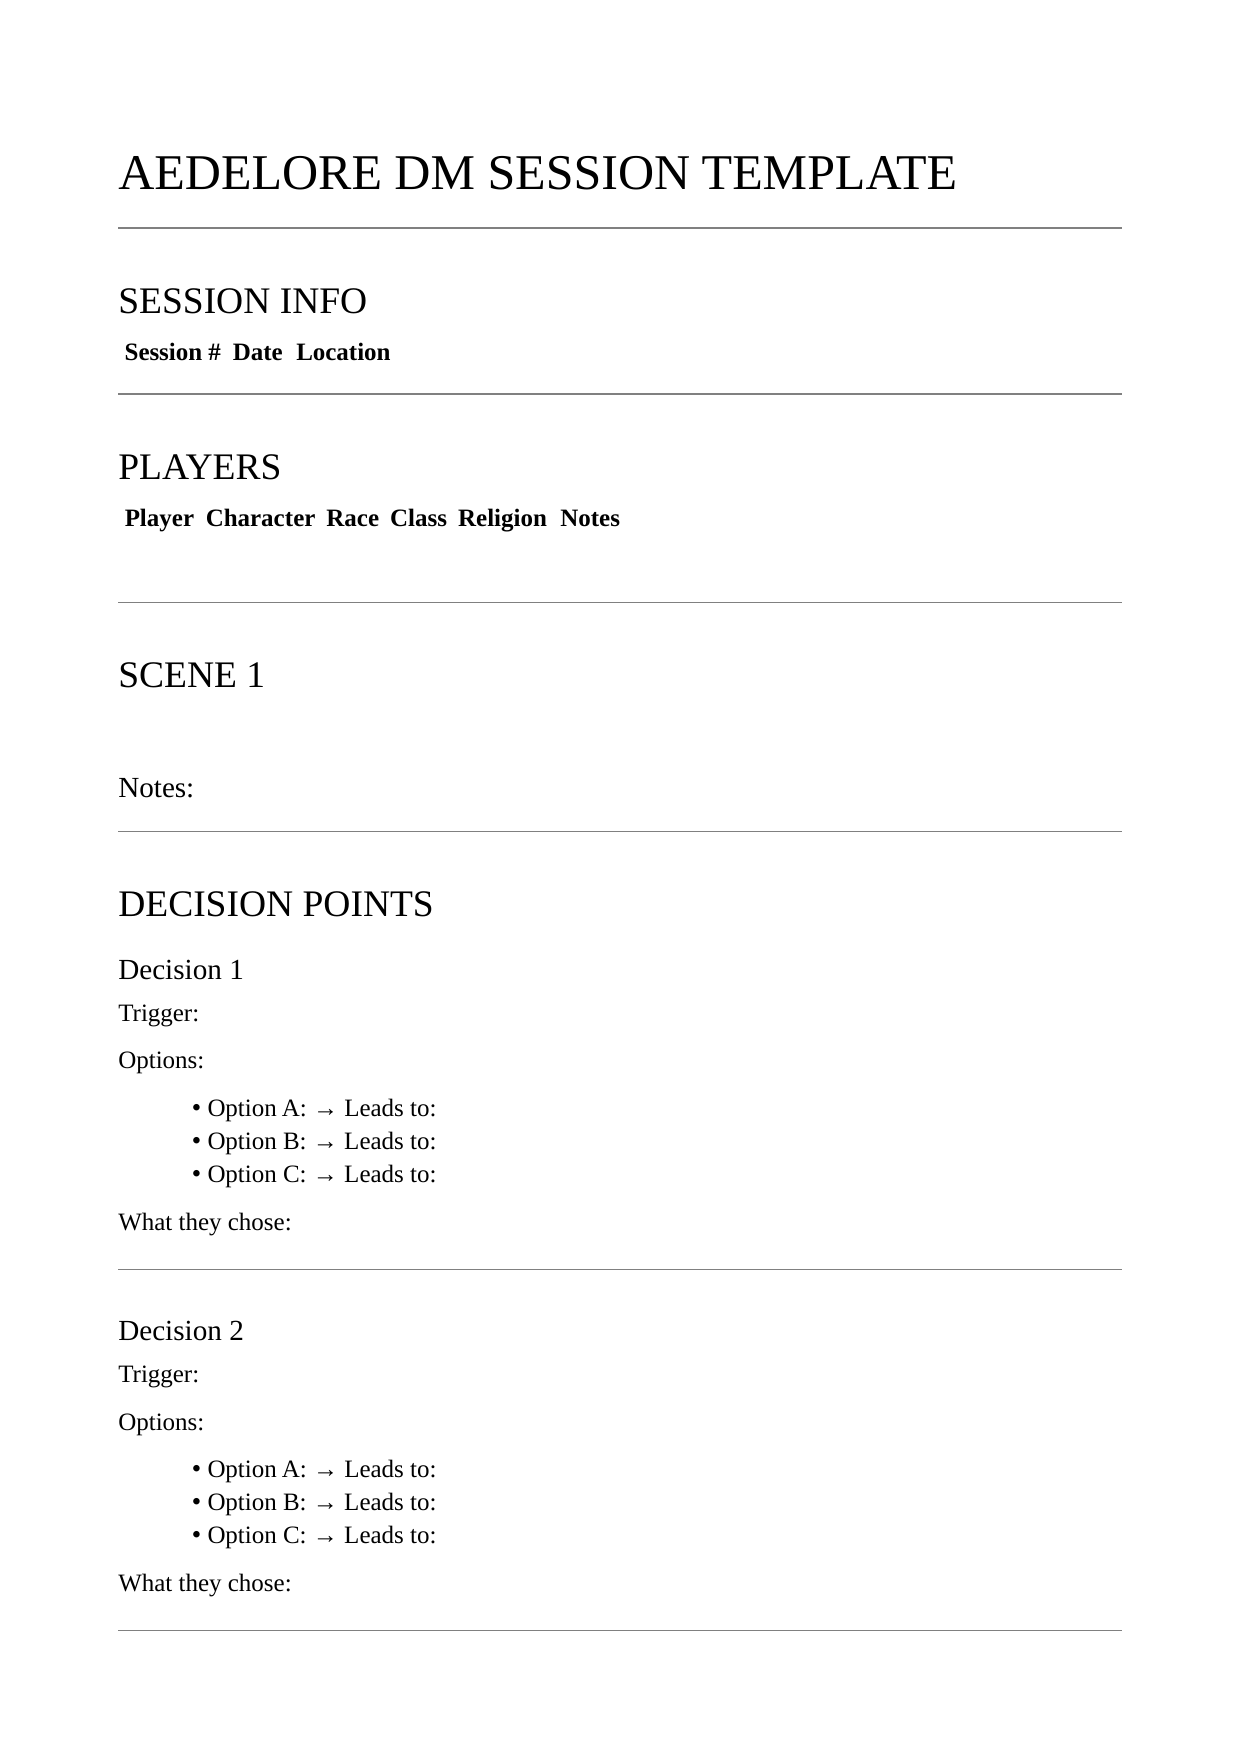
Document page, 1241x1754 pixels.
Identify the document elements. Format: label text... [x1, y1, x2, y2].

table_cell [200, 534, 321, 545]
list Option B: → Leads to: [118, 1126, 1122, 1155]
subtitle PLAYERS [118, 444, 1122, 487]
text What they chose: [118, 1207, 1122, 1235]
table_cell [552, 556, 628, 566]
subtitle SESSION INFO [118, 278, 1122, 321]
table_cell [552, 545, 628, 556]
table_cell [321, 534, 384, 545]
table_cell [118, 577, 200, 587]
table_cell [453, 556, 552, 566]
subtitle AEDELORE DM SESSION TEMPLATE [118, 143, 1122, 201]
table_header Class [385, 500, 452, 534]
table_header Race [321, 500, 384, 534]
table_header Date [227, 334, 288, 368]
table_cell [118, 534, 200, 545]
table_cell [200, 577, 321, 587]
table_cell [200, 566, 321, 577]
table_cell [227, 369, 288, 379]
table_cell [453, 534, 552, 545]
table_cell [118, 556, 200, 566]
list Option B: → Leads to: [118, 1487, 1122, 1516]
table_header Religion [453, 500, 552, 534]
text Trigger: [118, 998, 1122, 1027]
table_cell [385, 545, 452, 556]
list Option A: → Leads to: [118, 1454, 1122, 1483]
table_cell [385, 556, 452, 566]
table_cell [321, 577, 384, 587]
list Option C: → Leads to: [118, 1159, 1122, 1188]
text Trigger: [118, 1359, 1122, 1388]
table_header Notes [552, 500, 628, 534]
table_cell [453, 545, 552, 556]
list Option A: → Leads to: [118, 1093, 1122, 1122]
table_header Player [118, 500, 200, 534]
table_header Character [200, 500, 321, 534]
text Options: [118, 1045, 1122, 1074]
table_header Location [288, 334, 398, 368]
table_cell [385, 534, 452, 545]
table_cell [453, 577, 552, 587]
text What they chose: [118, 1568, 1122, 1597]
subtitle Decision 2 [118, 1313, 1122, 1347]
table_cell [118, 369, 227, 379]
text Options: [118, 1407, 1122, 1436]
subtitle SCENE 1 [118, 653, 1122, 696]
table_cell [552, 566, 628, 577]
table_cell [552, 534, 628, 545]
table_cell [453, 566, 552, 577]
table_cell [321, 545, 384, 556]
table_cell [321, 566, 384, 577]
table_cell [321, 556, 384, 566]
subtitle Decision 1 [118, 952, 1122, 985]
table_cell [200, 545, 321, 556]
table_cell [385, 577, 452, 587]
table_cell [200, 556, 321, 566]
table_cell [118, 566, 200, 577]
list Option C: → Leads to: [118, 1520, 1122, 1549]
table_cell [288, 369, 398, 379]
table_cell [118, 545, 200, 556]
table_header Session # [118, 334, 227, 368]
subtitle Notes: [118, 770, 1122, 804]
table_cell [385, 566, 452, 577]
table_cell [552, 577, 628, 587]
subtitle DECISION POINTS [118, 882, 1122, 925]
